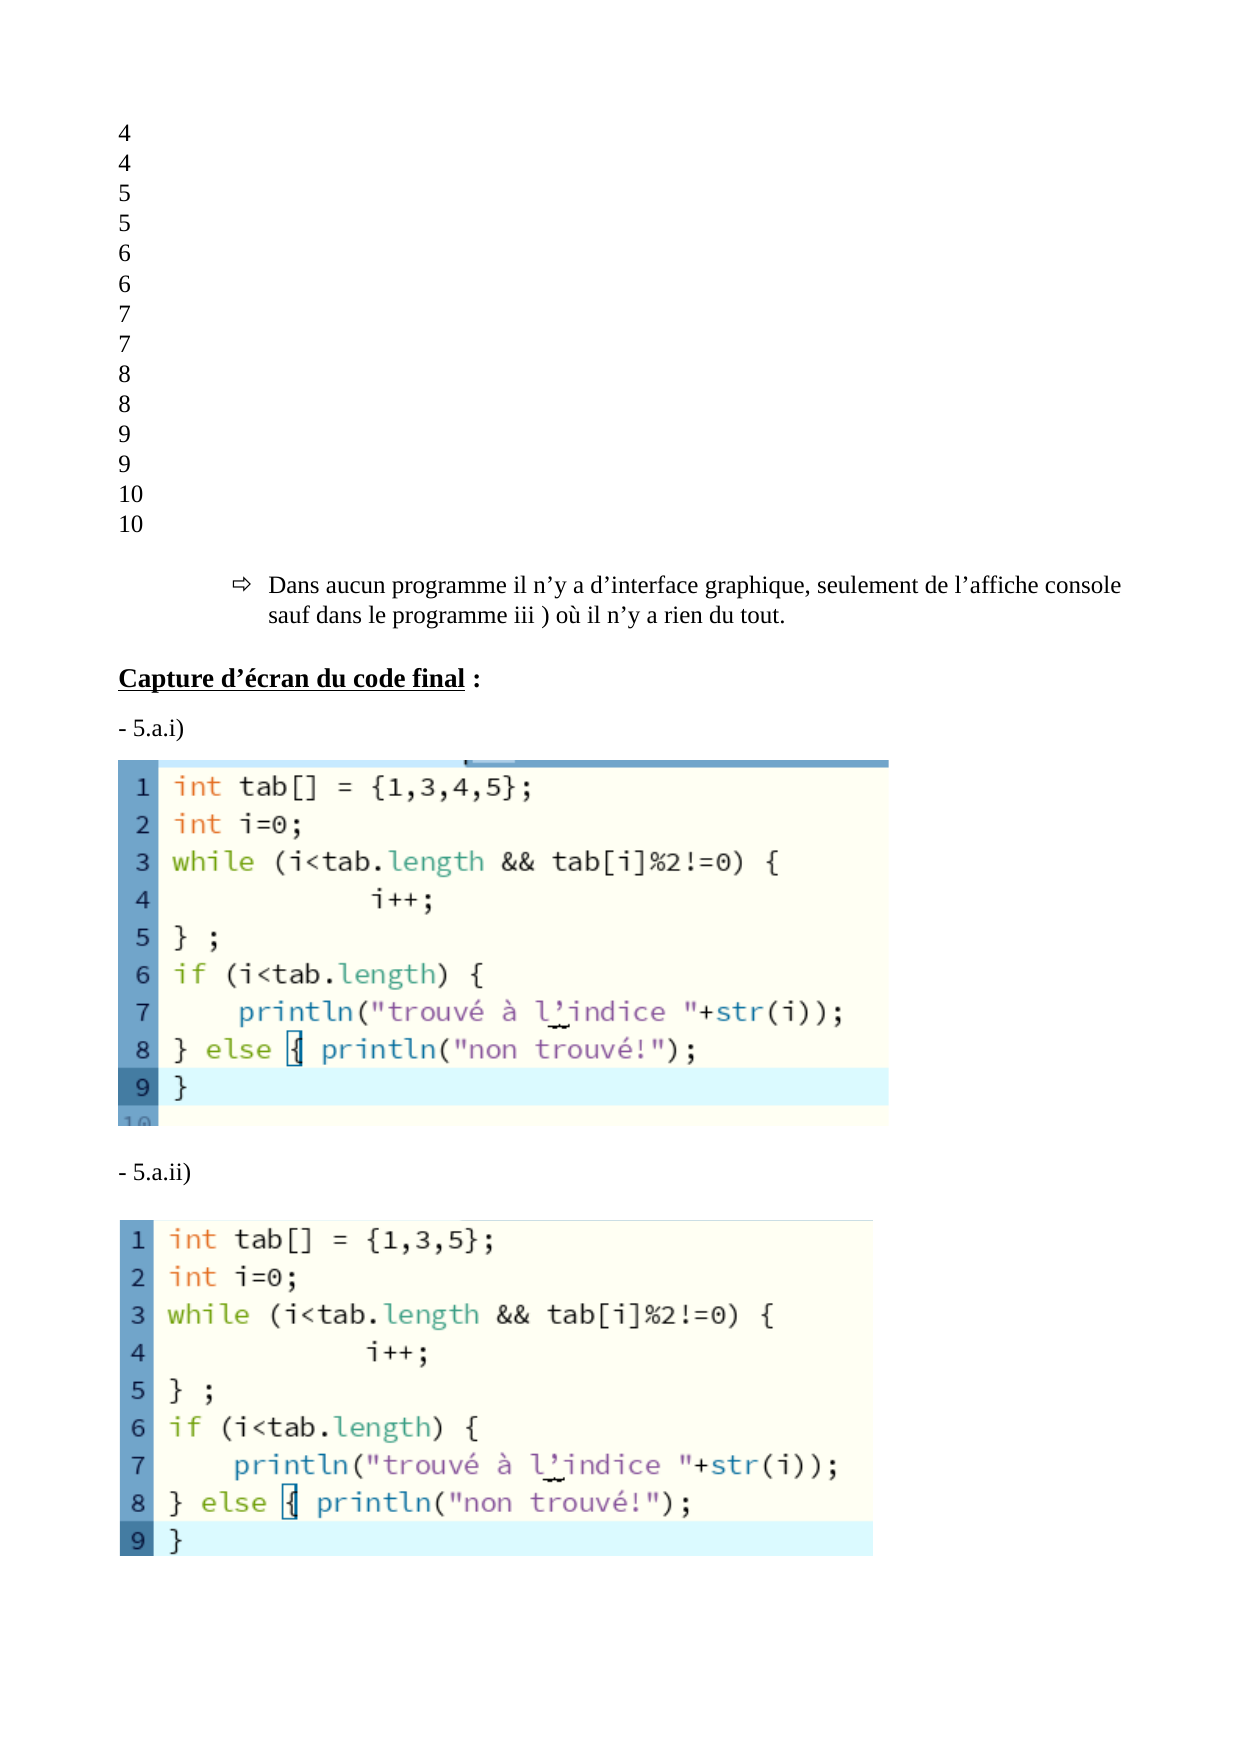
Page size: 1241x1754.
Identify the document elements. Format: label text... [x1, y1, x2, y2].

list 9 [118, 449, 1122, 478]
list 9 [118, 419, 1122, 448]
list 10 [118, 509, 1122, 538]
list 5 [118, 208, 1122, 237]
list 7 [118, 329, 1122, 358]
list - 5.a.ii) [118, 1157, 1122, 1186]
list - 5.a.i) [118, 713, 1122, 742]
list Dans aucun programme il n’y a d’interface graphique, seulement de l’affiche console sauf dans le programme iii ) où il n’y a rien du tout. [231, 570, 1122, 628]
list 8 [118, 389, 1122, 418]
list 6 [118, 238, 1122, 267]
list 5 [118, 178, 1122, 207]
list 10 [118, 479, 1122, 508]
list 7 [118, 299, 1122, 327]
list 4 [118, 148, 1122, 177]
list 4 [118, 118, 1122, 147]
list 6 [118, 269, 1122, 297]
list 8 [118, 359, 1122, 388]
text Capture d’écran du code final : [118, 662, 1122, 694]
